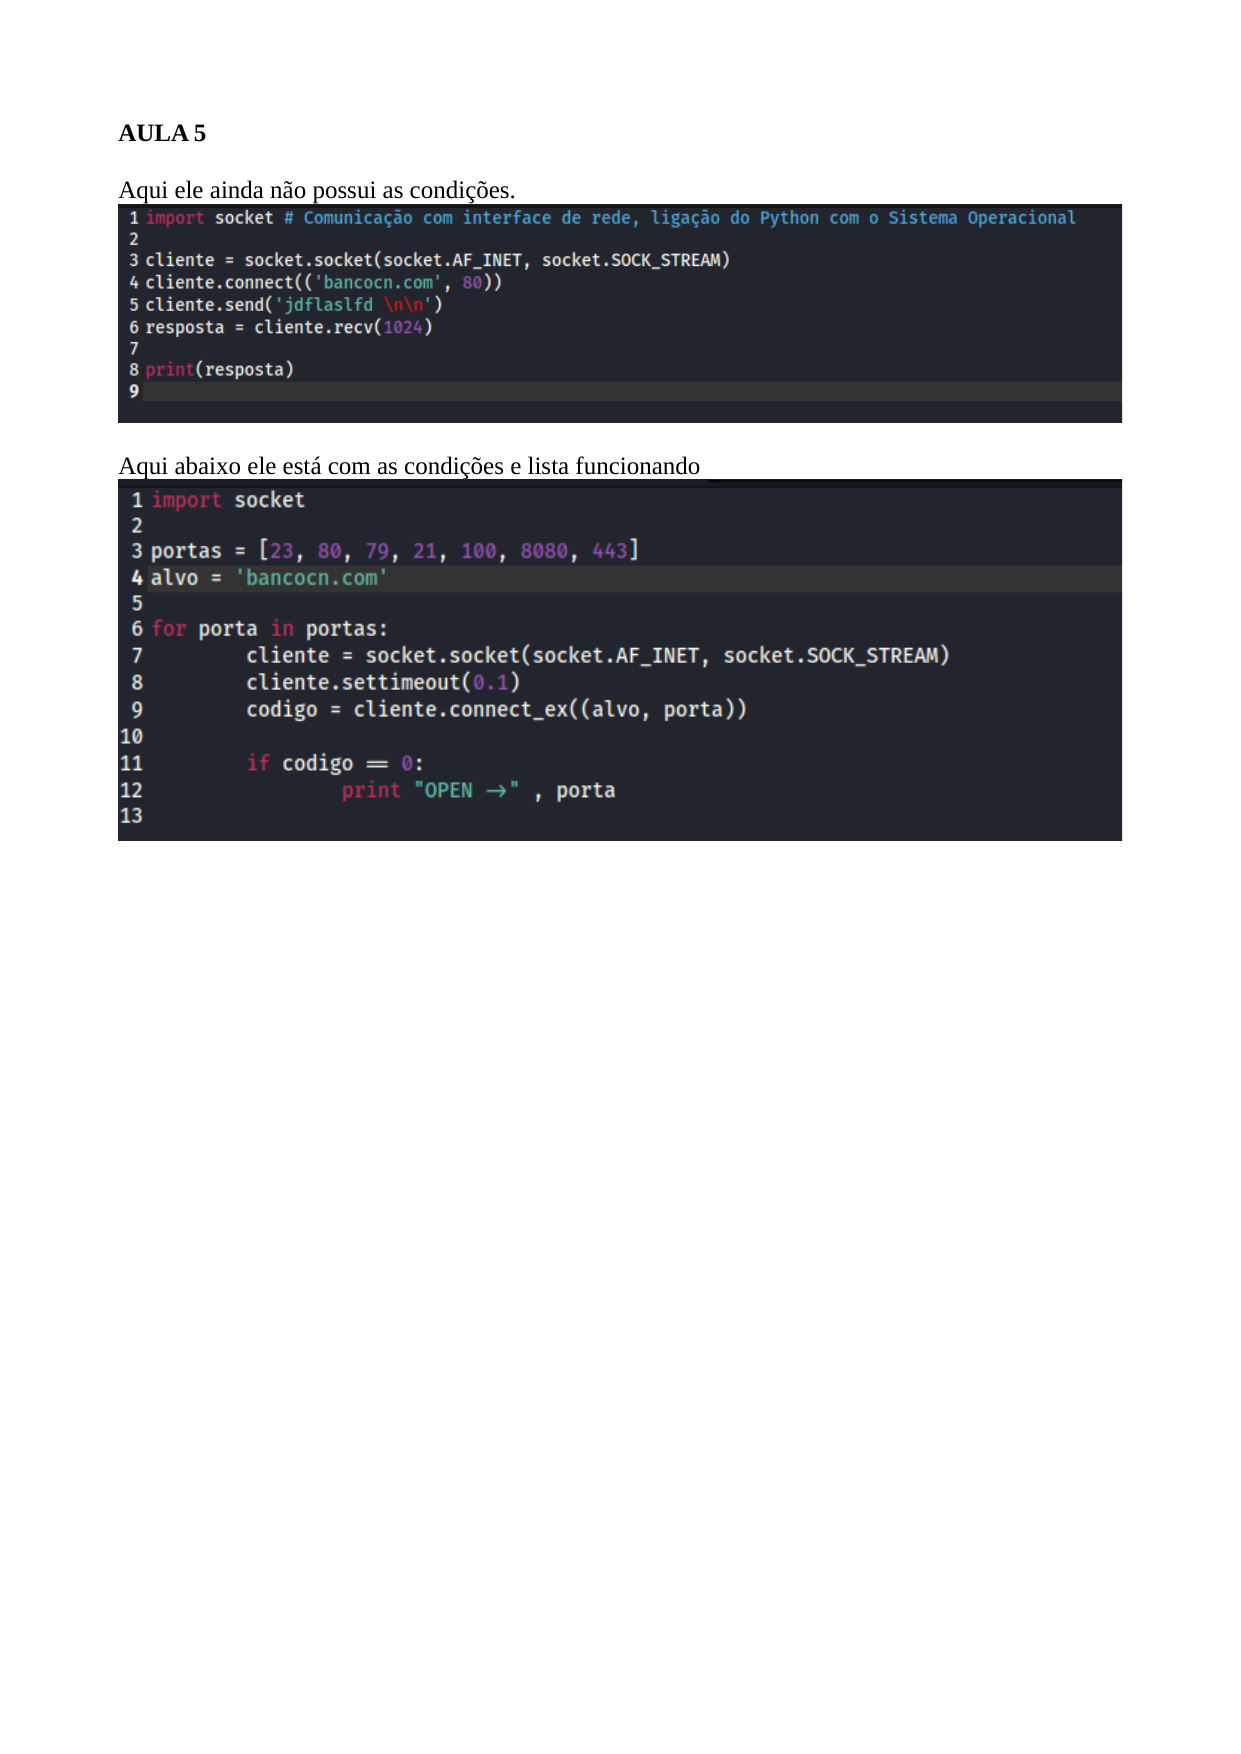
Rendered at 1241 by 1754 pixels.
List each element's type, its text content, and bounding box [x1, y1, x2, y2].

picture [118, 204, 1123, 423]
picture [118, 479, 1123, 841]
text AULA 5 [118, 118, 1122, 147]
text Aqui abaixo ele está com as condições e lista funcionando [118, 451, 1122, 479]
text Aqui ele ainda não possui as condições. [118, 176, 1122, 204]
